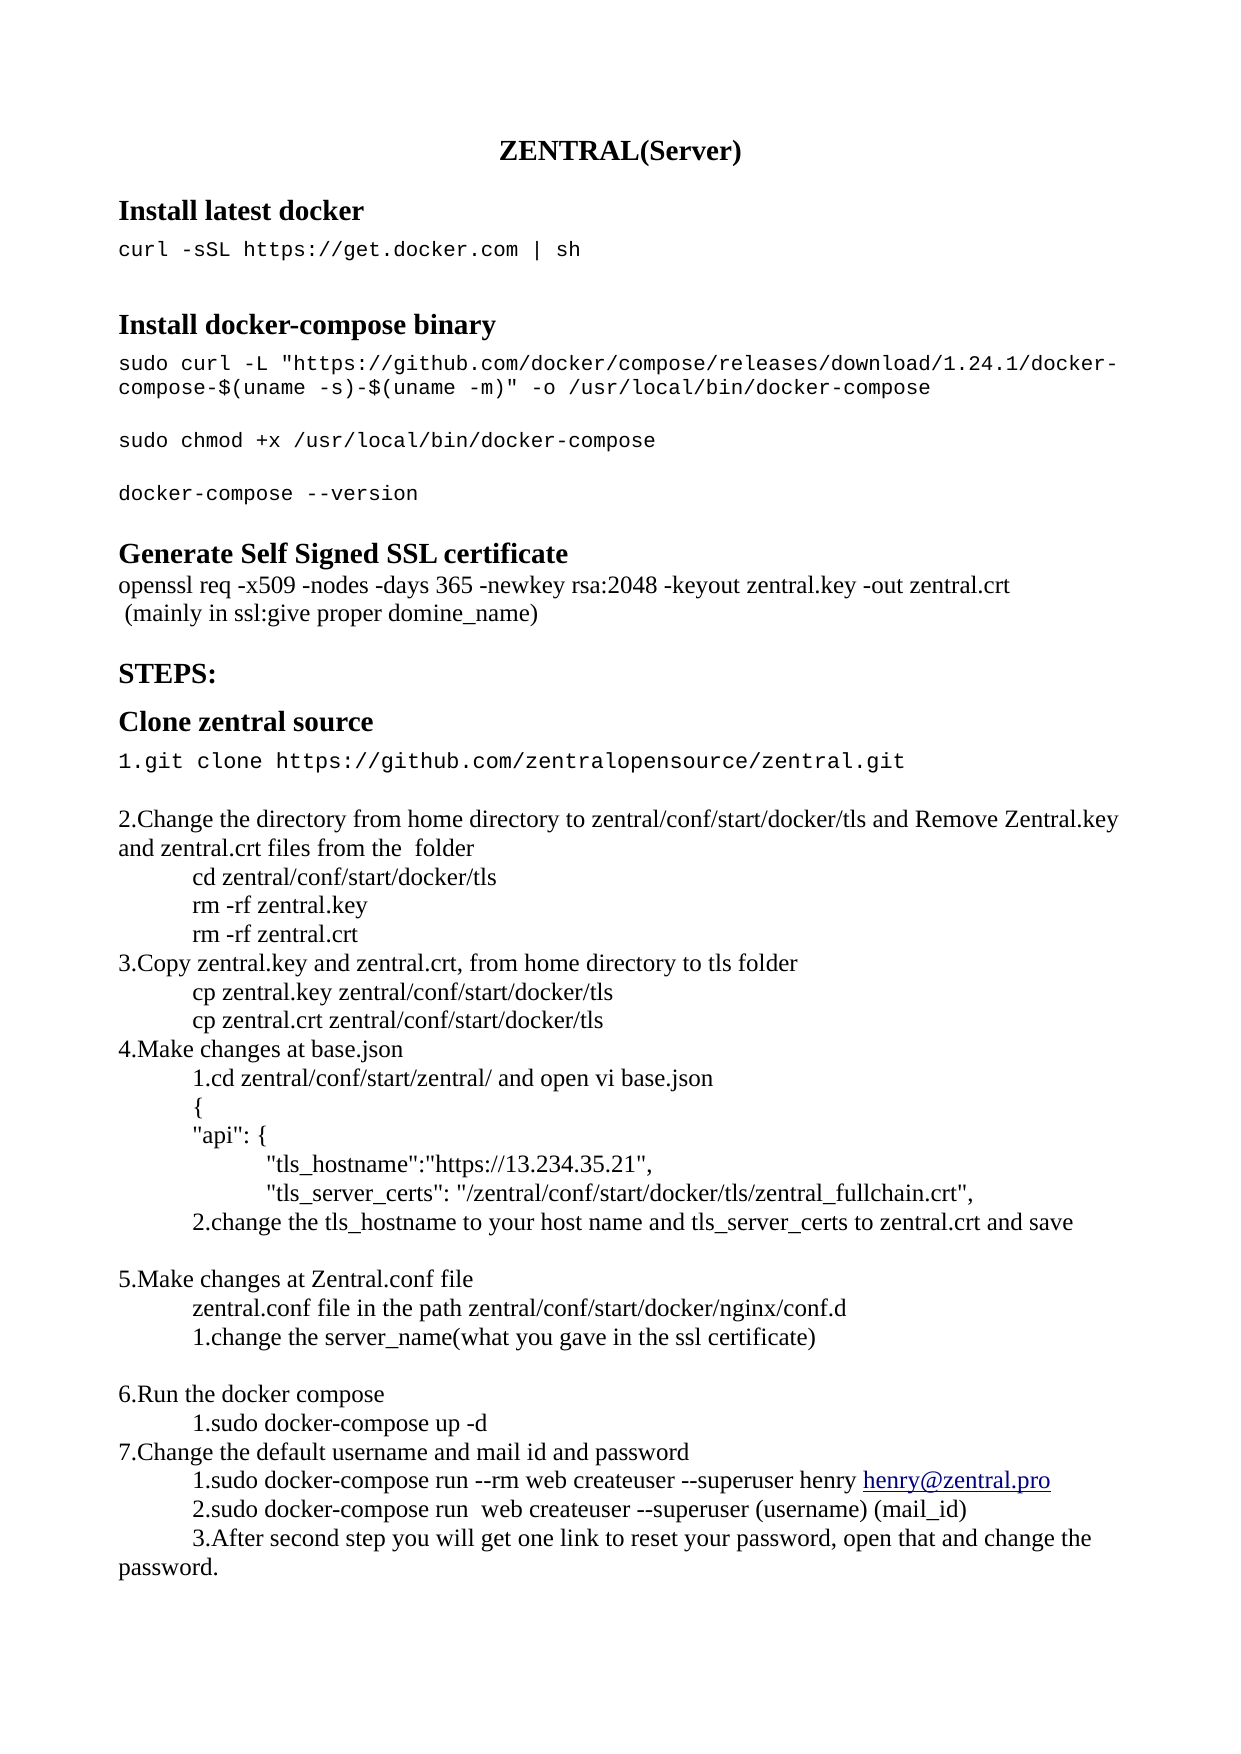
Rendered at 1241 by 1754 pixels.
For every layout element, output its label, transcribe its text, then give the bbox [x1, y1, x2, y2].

text 7.Change the default username and mail id and password [118, 1437, 1122, 1466]
text openssl req -x509 -nodes -days 365 -newkey rsa:2048 -keyout zentral.key -out zentral.crt [118, 570, 1122, 598]
text rm -rf zentral.key [118, 891, 1122, 919]
text "api": { [118, 1121, 1122, 1149]
text 3.After second step you will get one link to reset your password, open that and change the password. [118, 1523, 1122, 1581]
text docker-compose --version [118, 483, 1122, 507]
subtitle Clone zentral source [118, 704, 1122, 738]
text "tls_hostname":"https://13.234.35.21", [118, 1149, 1122, 1178]
subtitle Install latest docker [118, 193, 1122, 227]
text rm -rf zentral.crt [118, 919, 1122, 948]
text { [118, 1092, 1122, 1121]
text 1.cd zentral/conf/start/zentral/ and open vi base.json [118, 1063, 1122, 1092]
text 1.change the server_name(what you gave in the ssl certificate) [118, 1322, 1122, 1351]
text curl -sSL https://get.docker.com | sh [118, 239, 1122, 263]
subtitle ZENTRAL(Server) [118, 133, 1122, 166]
text 5.Make changes at Zentral.conf file [118, 1264, 1122, 1293]
text cp zentral.crt zentral/conf/start/docker/tls [118, 1006, 1122, 1034]
text cd zentral/conf/start/docker/tls [118, 862, 1122, 891]
text 6.Run the docker compose [118, 1379, 1122, 1408]
text 1.sudo docker-compose run --rm web createuser --superuser henry henry@zentral.pro [118, 1466, 1122, 1494]
text STEPS: [118, 656, 1122, 689]
text 2.Change the directory from home directory to zentral/conf/start/docker/tls and Remove Zentral.key and zentral.crt files from the folder [118, 804, 1122, 862]
text "tls_server_certs": "/zentral/conf/start/docker/tls/zentral_fullchain.crt", [118, 1178, 1122, 1207]
text zentral.conf file in the path zentral/conf/start/docker/nginx/conf.d [118, 1293, 1122, 1322]
text sudo chmod +x /usr/local/bin/docker-compose [118, 430, 1122, 453]
subtitle Install docker-compose binary [118, 307, 1122, 341]
text 1.sudo docker-compose up -d [118, 1408, 1122, 1437]
text 4.Make changes at base.json [118, 1034, 1122, 1063]
text 3.Copy zentral.key and zentral.crt, from home directory to tls folder [118, 948, 1122, 977]
text 2.change the tls_hostname to your host name and tls_server_certs to zentral.crt and save [118, 1207, 1122, 1236]
text sudo curl -L "https://github.com/docker/compose/releases/download/1.24.1/docker-compose-$(uname -s)-$(uname -m)" -o /usr/local/bin/docker-compose [118, 353, 1122, 400]
text 1.git clone https://github.com/zentralopensource/zentral.git [118, 750, 1122, 775]
text Generate Self Signed SSL certificate [118, 536, 1122, 570]
text 2.sudo docker-compose run web createuser --superuser (username) (mail_id) [118, 1494, 1122, 1523]
text cp zentral.key zentral/conf/start/docker/tls [118, 977, 1122, 1006]
text (mainly in ssl:give proper domine_name) [118, 598, 1122, 627]
